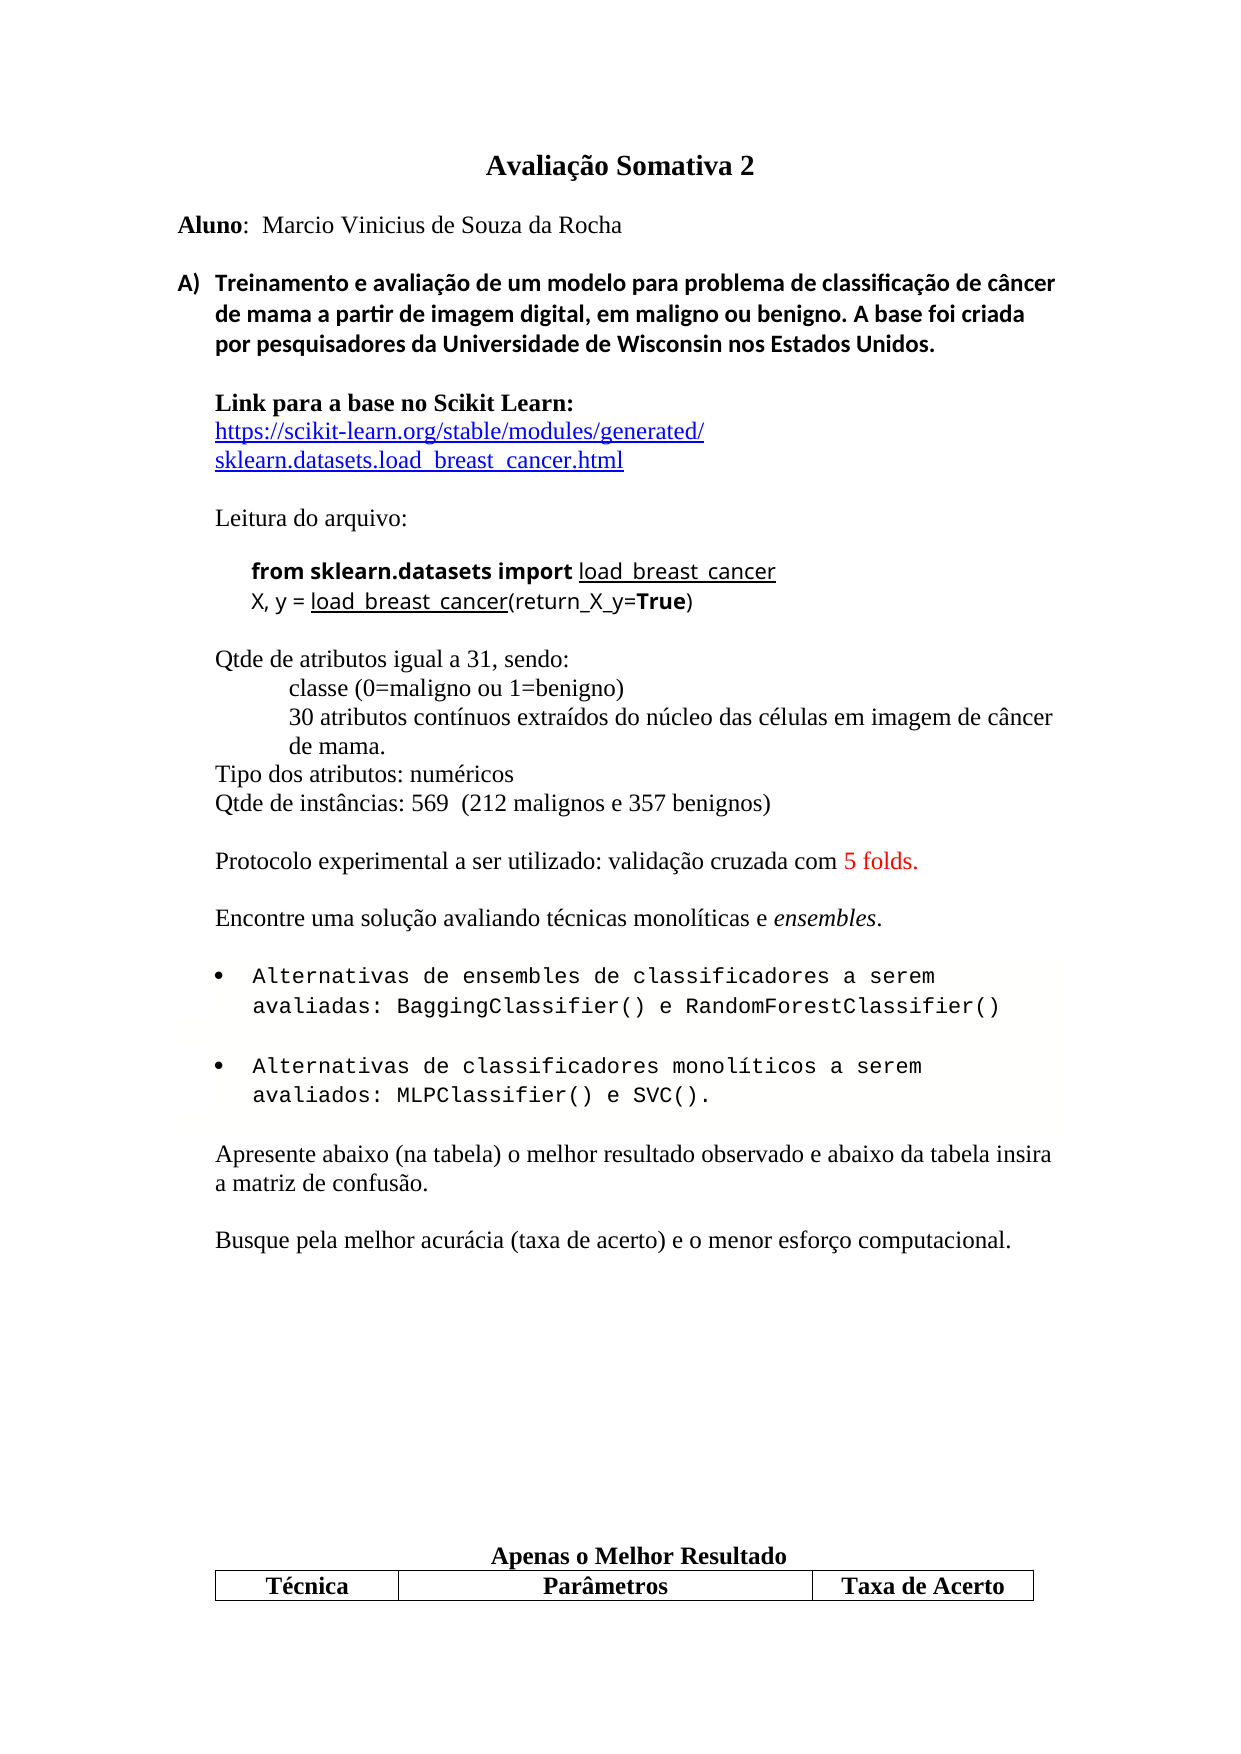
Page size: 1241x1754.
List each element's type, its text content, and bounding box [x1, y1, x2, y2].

text Protocolo experimental a ser utilizado: validação cruzada com 5 folds. [215, 846, 1063, 874]
text Apresente abaixo (na tabela) o melhor resultado observado e abaixo da tabela insira a matriz de confusão. [215, 1139, 1063, 1196]
text Tipo dos atributos: numéricos [215, 759, 1063, 788]
text Leitura do arquivo: [177, 503, 1063, 531]
text Qtde de instâncias: 569 (212 malignos e 357 benignos) [215, 788, 1063, 817]
table_header Taxa de Acerto [813, 1571, 1033, 1600]
text classe (0=maligno ou 1=benigno) [288, 673, 1063, 702]
text Link para a base no Scikit Learn: [215, 388, 1063, 416]
text 30 atributos contínuos extraídos do núcleo das células em imagem de câncer de mama. [288, 702, 1063, 759]
table_header Técnica [216, 1571, 398, 1600]
text X, y = load_breast_cancer(return_X_y=True) [177, 586, 1063, 616]
list Alternativas de ensembles de classificadores a serem avaliadas: BaggingClassifier() e RandomForestClassifier() [215, 961, 1063, 1020]
text Busque pela melhor acurácia (taxa de acerto) e o menor esforço computacional. [215, 1225, 1063, 1254]
text from sklearn.datasets import load_breast_cancer [251, 556, 1063, 586]
list Treinamento e avaliação de um modelo para problema de classificação de câncer de mama a partir de imagem digital, em maligno ou benigno. A base foi criada por pesquisadores da Universidade de Wisconsin nos Estados Unidos. [177, 267, 1063, 359]
text Apenas o Melhor Resultado [215, 1541, 1063, 1570]
text Qtde de atributos igual a 31, sendo: [215, 644, 1063, 673]
text https://scikit-learn.org/stable/modules/generated/sklearn.datasets.load_breast_cancer.html [215, 416, 1063, 474]
text Avaliação Somativa 2 [177, 148, 1063, 181]
text Aluno: Marcio Vinicius de Souza da Rocha [177, 210, 1063, 239]
text Encontre uma solução avaliando técnicas monolíticas e ensembles. [215, 903, 1063, 932]
list Alternativas de classificadores monolíticos a serem avaliados: MLPClassifier() e SVC(). [215, 1050, 1063, 1109]
table_header Parâmetros [399, 1571, 812, 1600]
